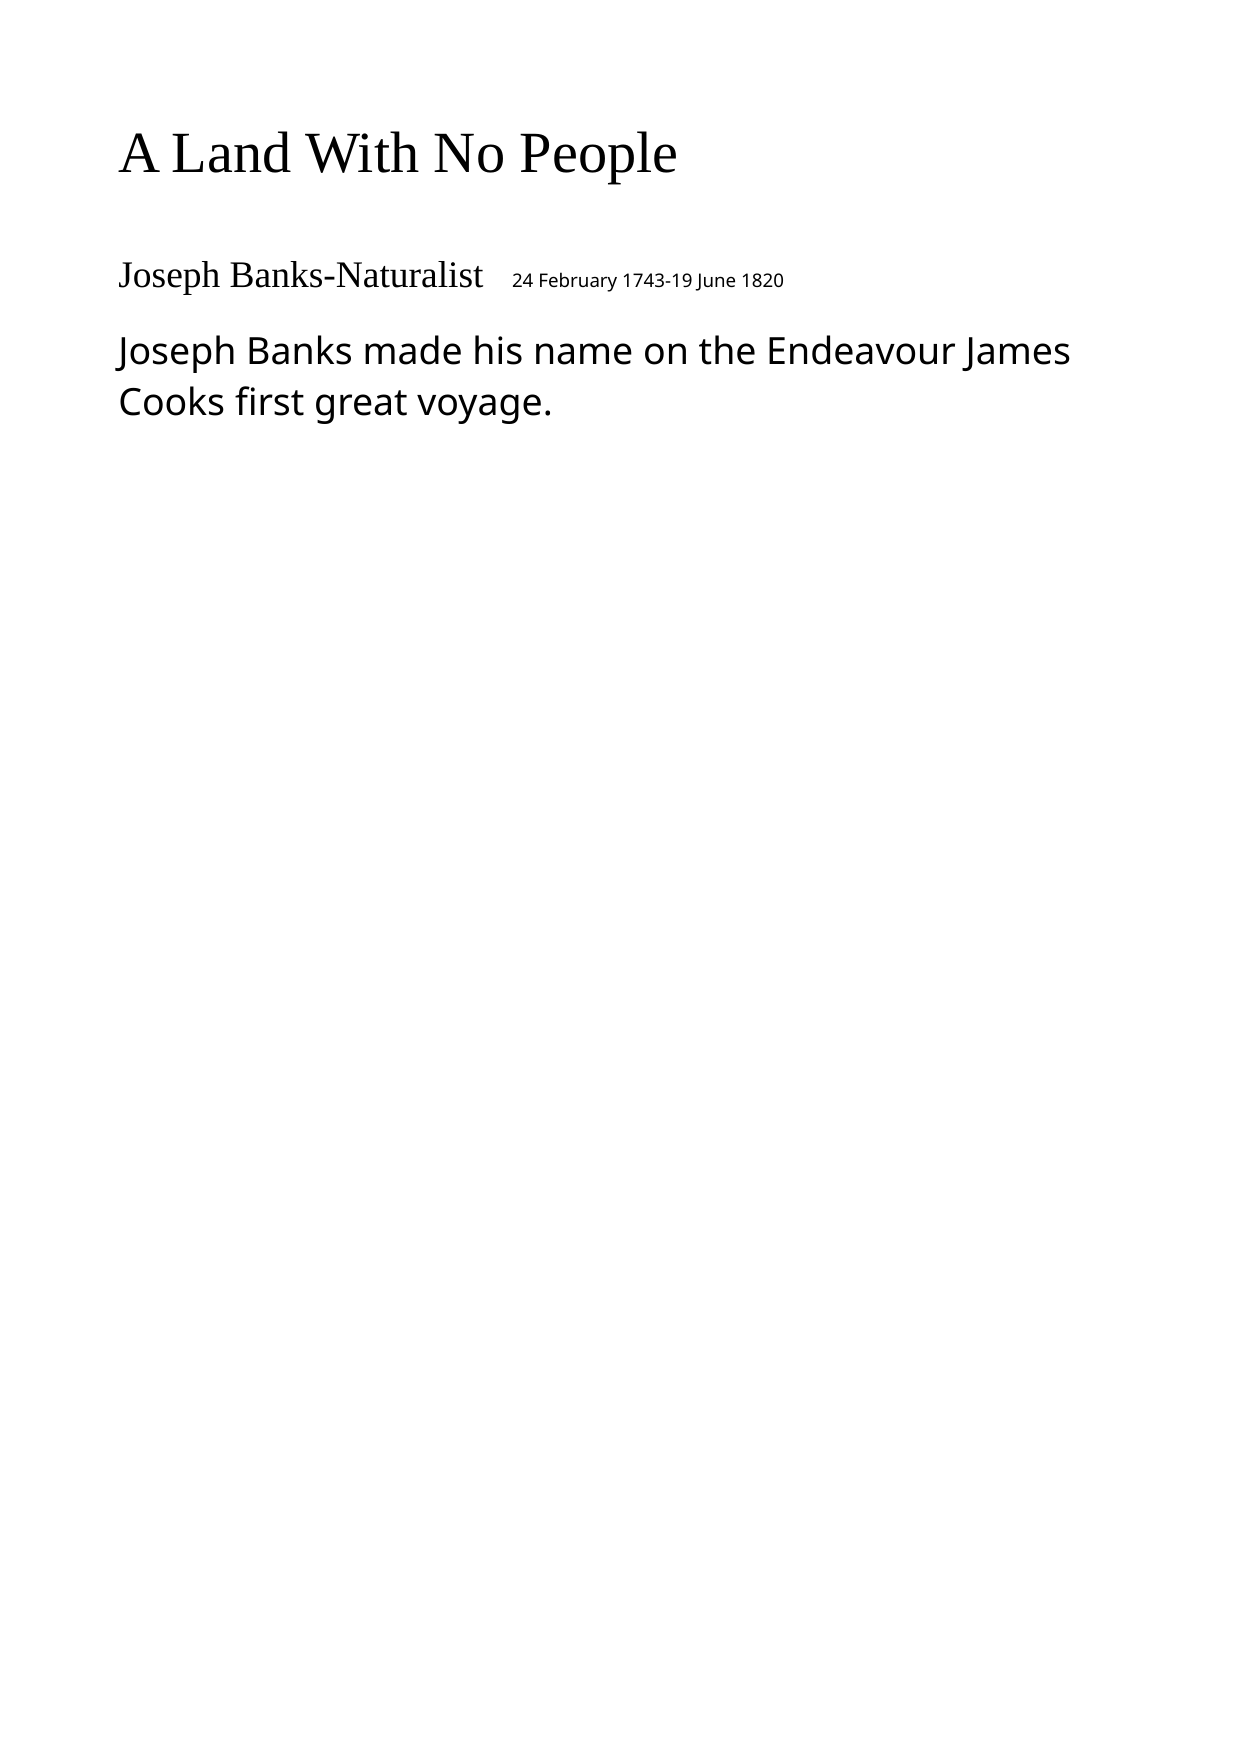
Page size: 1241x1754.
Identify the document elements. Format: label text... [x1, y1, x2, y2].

text Joseph Banks made his name on the Endeavour James Cooks first great voyage. [118, 324, 1122, 426]
text A Land With No People [118, 118, 1122, 185]
text Joseph Banks-Naturalist 24 February 1743-19 June 1820 [118, 252, 1122, 295]
